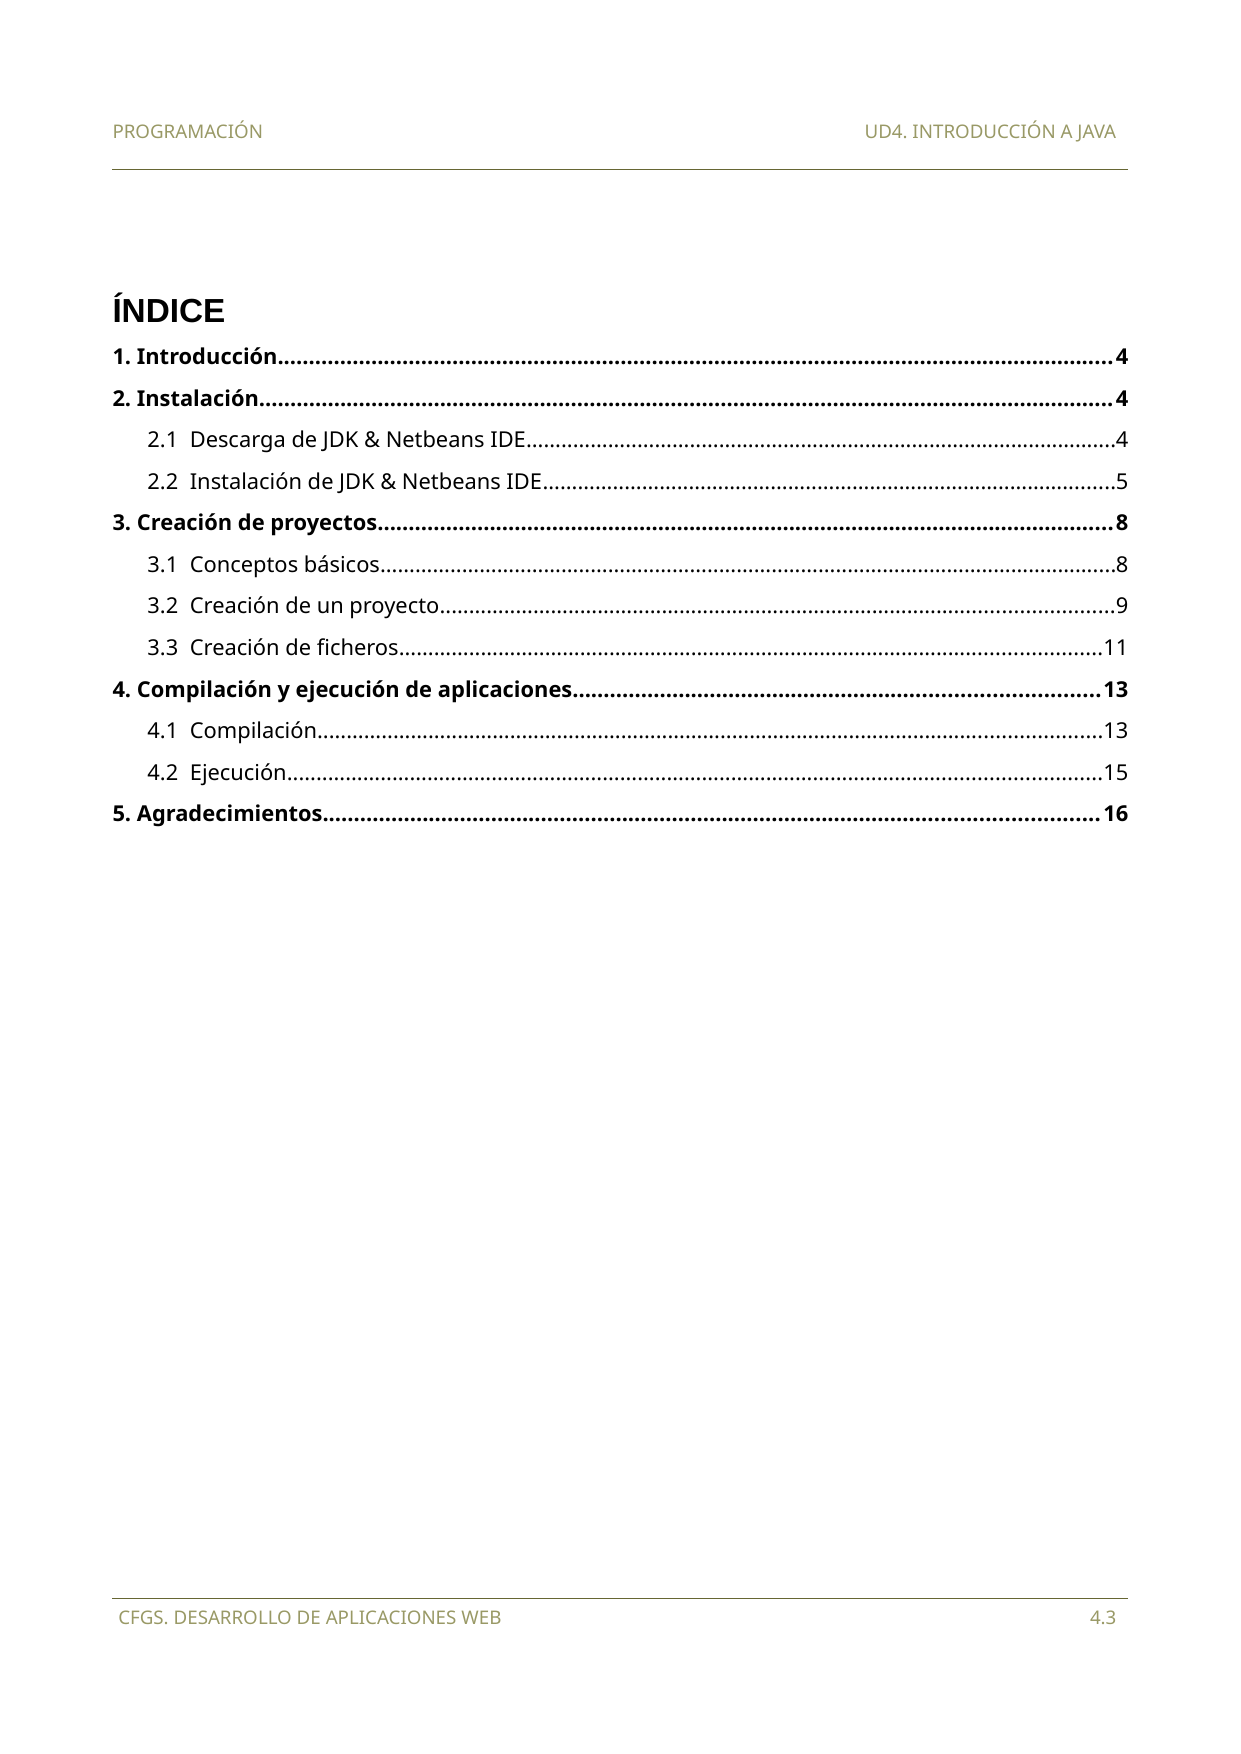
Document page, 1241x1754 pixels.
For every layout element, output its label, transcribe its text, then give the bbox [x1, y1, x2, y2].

text 1. Introducción 4 [112, 341, 1128, 371]
text 2.1 Descarga de JDK & Netbeans IDE 4 [142, 424, 1128, 454]
text 2.2 Instalación de JDK & Netbeans IDE 5 [142, 466, 1128, 496]
text 3. Creación de proyectos 8 [112, 507, 1128, 537]
text 3.1 Conceptos básicos 8 [142, 549, 1128, 579]
text 4.2 Ejecución 15 [142, 757, 1128, 787]
text 3.2 Creación de un proyecto 9 [142, 591, 1128, 620]
text 5. Agradecimientos 16 [112, 798, 1128, 828]
text 2. Instalación 4 [112, 383, 1128, 412]
subtitle Índice [112, 291, 1128, 329]
text 4. Compilación y ejecución de aplicaciones 13 [112, 674, 1128, 703]
text 4.1 Compilación 13 [142, 715, 1128, 745]
text 3.3 Creación de ficheros 11 [142, 632, 1128, 662]
